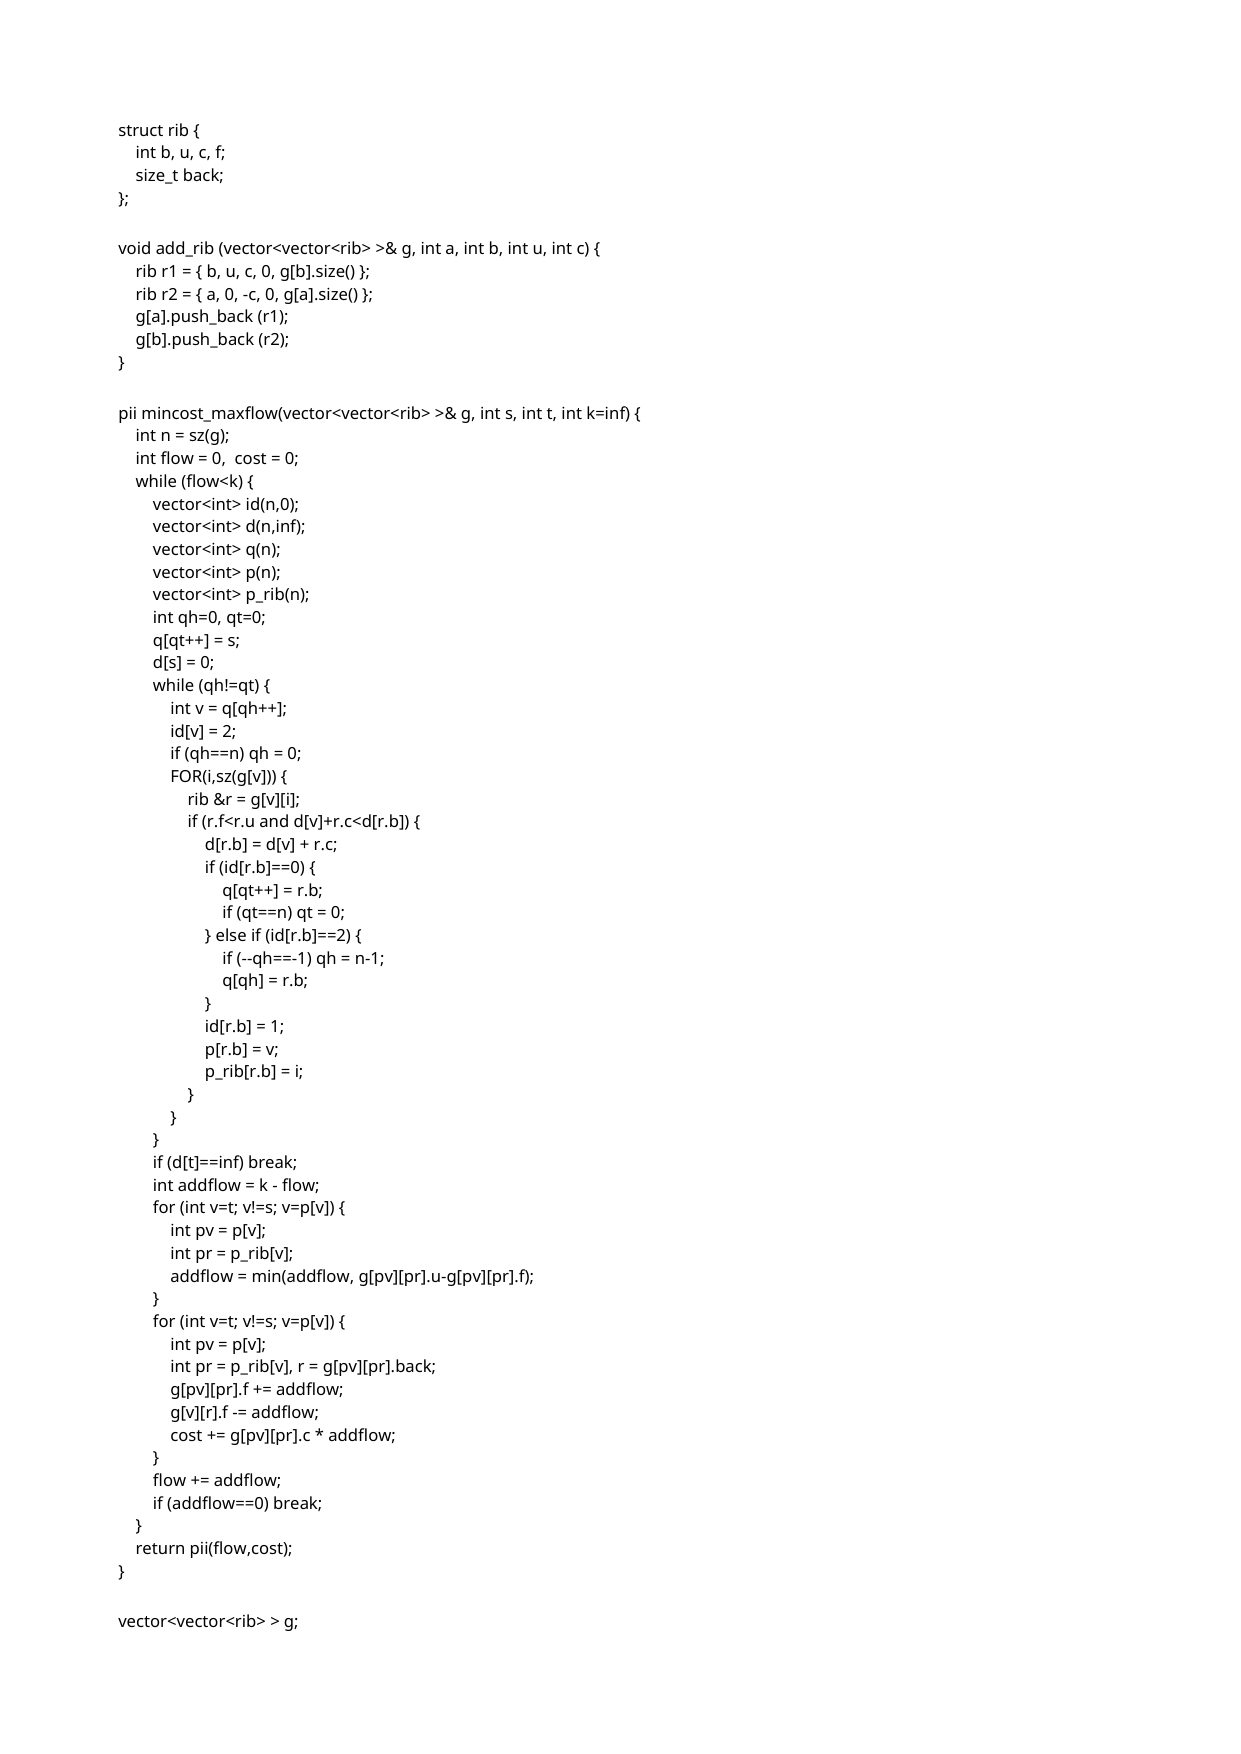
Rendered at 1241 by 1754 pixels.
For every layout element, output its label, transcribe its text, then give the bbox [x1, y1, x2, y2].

text if (addflow==0) break; [118, 1491, 1122, 1514]
text rib r1 = { b, u, c, 0, g[b].size() }; [118, 260, 1122, 282]
text struct rib { [118, 118, 1122, 141]
text }; [118, 186, 1122, 209]
text } [118, 1128, 1122, 1151]
text } [118, 1287, 1122, 1309]
text id[r.b] = 1; [118, 1014, 1122, 1037]
text int addflow = k - flow; [118, 1173, 1122, 1196]
text p_rib[r.b] = i; [118, 1060, 1122, 1082]
text p[r.b] = v; [118, 1037, 1122, 1060]
text int flow = 0, cost = 0; [118, 447, 1122, 469]
text cost += g[pv][pr].c * addflow; [118, 1423, 1122, 1446]
text } [118, 1514, 1122, 1537]
text int pv = p[v]; [118, 1219, 1122, 1241]
text addflow = min(addflow, g[pv][pr].u-g[pv][pr].f); [118, 1264, 1122, 1287]
text d[s] = 0; [118, 651, 1122, 674]
text if (r.f<r.u and d[v]+r.c<d[r.b]) { [118, 810, 1122, 833]
text q[qt++] = r.b; [118, 878, 1122, 901]
text size_t back; [118, 163, 1122, 186]
text vector<int> p_rib(n); [118, 583, 1122, 606]
text vector<int> d(n,inf); [118, 515, 1122, 537]
text while (flow<k) { [118, 469, 1122, 492]
text g[a].push_back (r1); [118, 305, 1122, 328]
text void add_rib (vector<vector<rib> >& g, int a, int b, int u, int c) { [118, 237, 1122, 260]
text flow += addflow; [118, 1468, 1122, 1491]
text vector<int> p(n); [118, 560, 1122, 583]
text int b, u, c, f; [118, 141, 1122, 163]
text g[v][r].f -= addflow; [118, 1400, 1122, 1423]
text rib r2 = { a, 0, -c, 0, g[a].size() }; [118, 282, 1122, 305]
text } [118, 1559, 1122, 1582]
text pii mincost_maxflow(vector<vector<rib> >& g, int s, int t, int k=inf) { [118, 401, 1122, 424]
text } else if (id[r.b]==2) { [118, 923, 1122, 946]
text int qh=0, qt=0; [118, 606, 1122, 628]
text } [118, 1082, 1122, 1105]
text int pr = p_rib[v]; [118, 1241, 1122, 1264]
text for (int v=t; v!=s; v=p[v]) { [118, 1196, 1122, 1219]
text if (id[r.b]==0) { [118, 855, 1122, 878]
text int pv = p[v]; [118, 1332, 1122, 1355]
text g[b].push_back (r2); [118, 328, 1122, 351]
text q[qt++] = s; [118, 628, 1122, 651]
text d[r.b] = d[v] + r.c; [118, 833, 1122, 855]
text return pii(flow,cost); [118, 1537, 1122, 1559]
text } [118, 1446, 1122, 1468]
text vector<int> q(n); [118, 537, 1122, 560]
text if (qh==n) qh = 0; [118, 742, 1122, 764]
text while (qh!=qt) { [118, 674, 1122, 696]
text if (--qh==-1) qh = n-1; [118, 946, 1122, 969]
text FOR(i,sz(g[v])) { [118, 764, 1122, 787]
text int v = q[qh++]; [118, 696, 1122, 719]
text rib &r = g[v][i]; [118, 787, 1122, 810]
text if (qt==n) qt = 0; [118, 901, 1122, 923]
text int pr = p_rib[v], r = g[pv][pr].back; [118, 1355, 1122, 1378]
text int n = sz(g); [118, 424, 1122, 447]
text id[v] = 2; [118, 719, 1122, 742]
text vector<vector<rib> > g; [118, 1610, 1122, 1633]
text } [118, 992, 1122, 1014]
text for (int v=t; v!=s; v=p[v]) { [118, 1309, 1122, 1332]
text vector<int> id(n,0); [118, 492, 1122, 515]
text q[qh] = r.b; [118, 969, 1122, 992]
text } [118, 1105, 1122, 1128]
text } [118, 351, 1122, 373]
text g[pv][pr].f += addflow; [118, 1378, 1122, 1400]
text if (d[t]==inf) break; [118, 1151, 1122, 1173]
